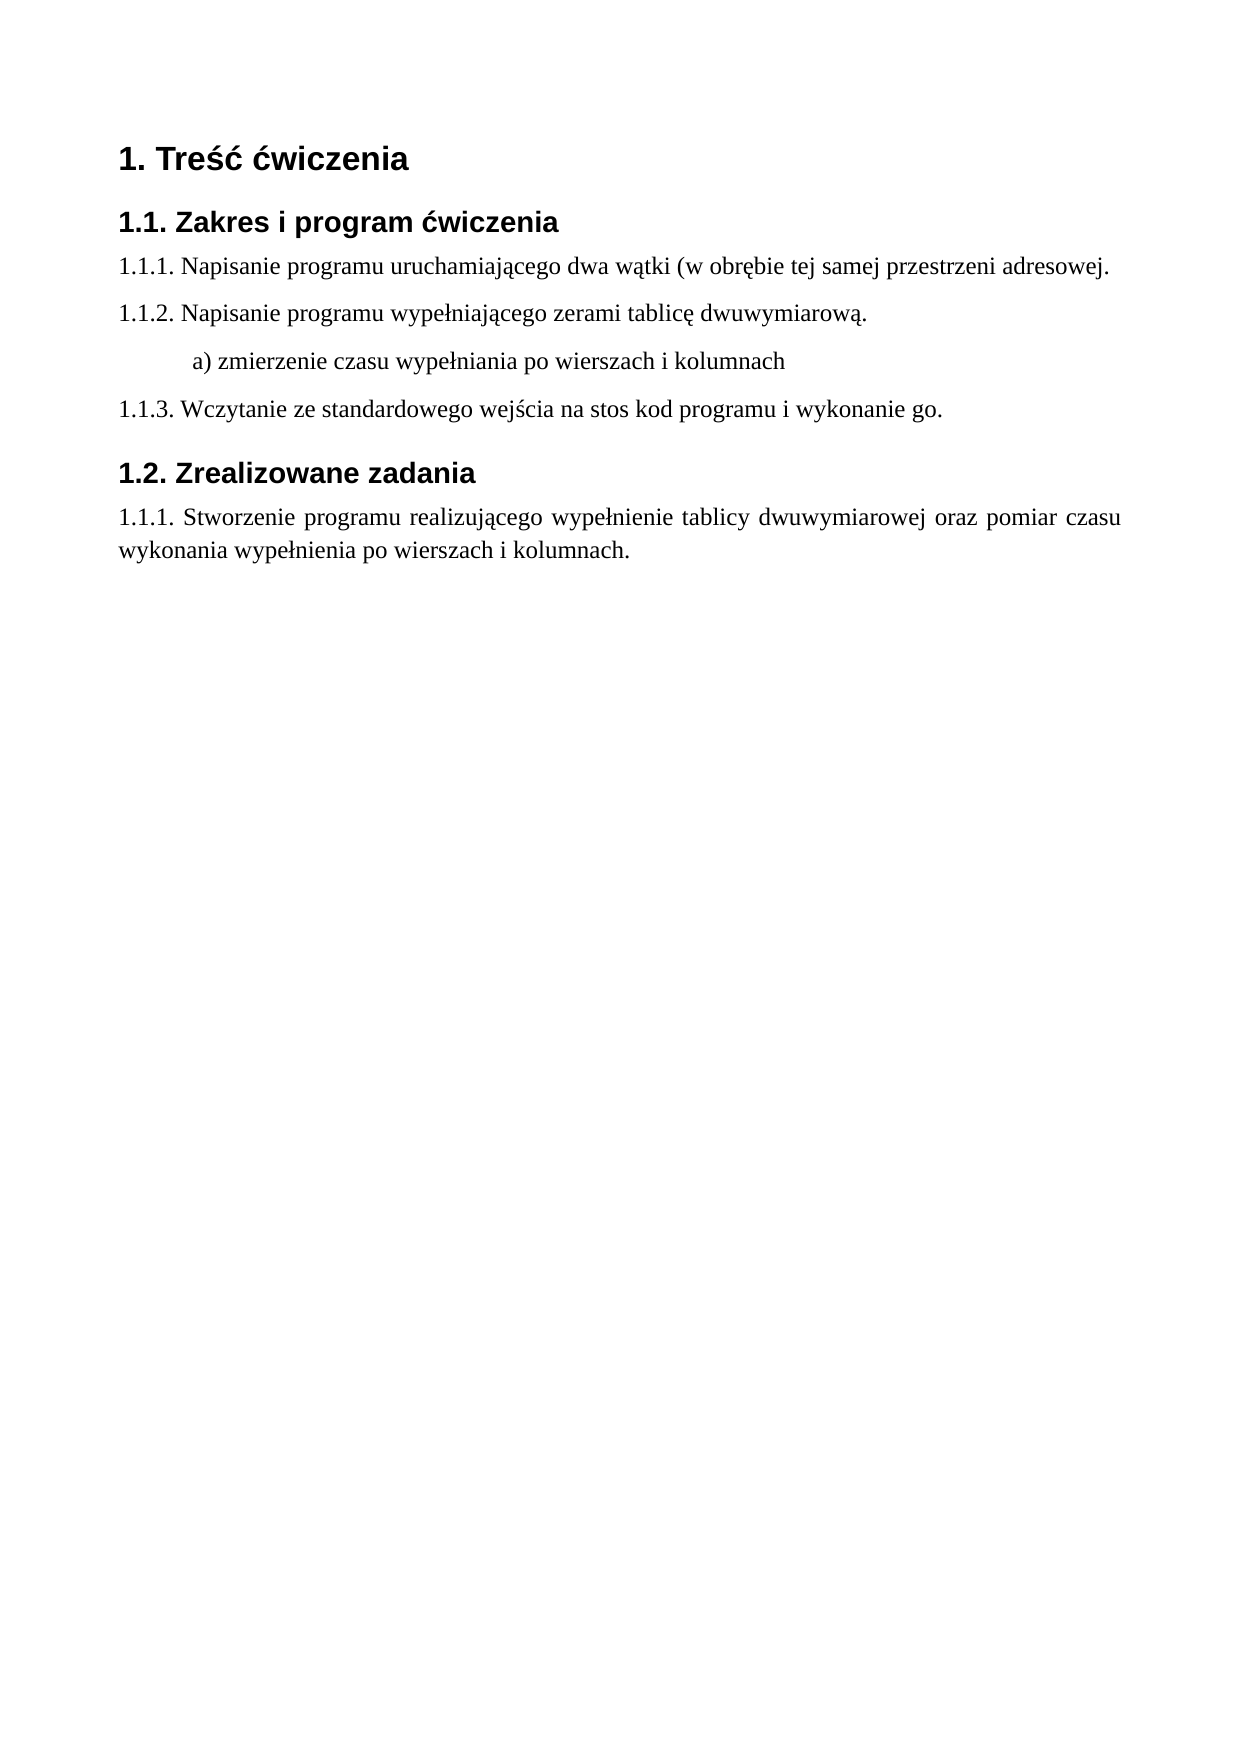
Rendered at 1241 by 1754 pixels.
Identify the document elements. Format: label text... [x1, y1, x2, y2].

text 1.1.1. Napisanie programu uruchamiającego dwa wątki (w obrębie tej samej przestrzeni adresowej. [118, 251, 1122, 280]
subtitle 1.2. Zrealizowane zadania [118, 456, 1122, 490]
text 1.1.1. Stworzenie programu realizującego wypełnienie tablicy dwuwymiarowej oraz pomiar czasu wykonania wypełnienia po wierszach i kolumnach. [118, 502, 1122, 564]
text 1.1.3. Wczytanie ze standardowego wejścia na stos kod programu i wykonanie go. [118, 394, 1122, 422]
text 1.1.2. Napisanie programu wypełniającego zerami tablicę dwuwymiarową. [118, 298, 1122, 327]
subtitle 1. Treść ćwiczenia [118, 139, 1122, 178]
subtitle 1.1. Zakres i program ćwiczenia [118, 205, 1122, 238]
text a) zmierzenie czasu wypełniania po wierszach i kolumnach [118, 346, 1122, 375]
